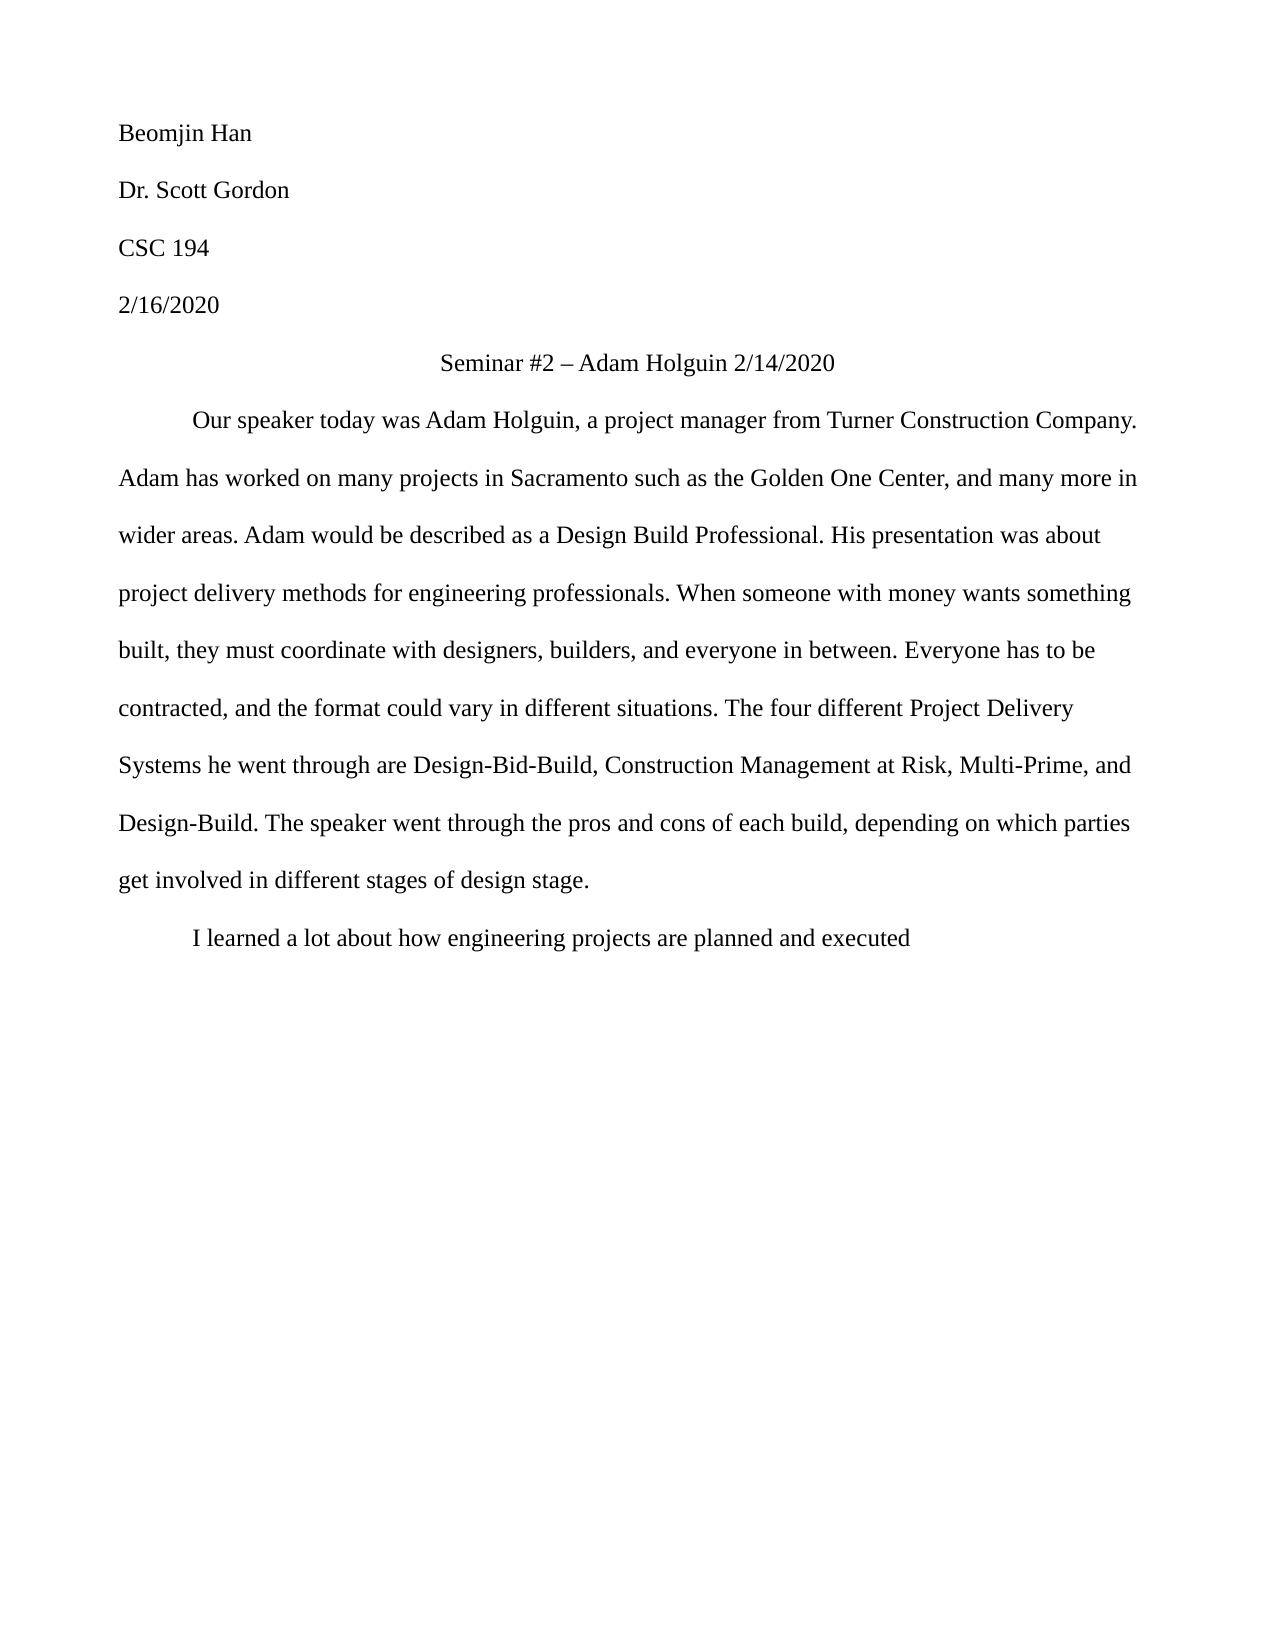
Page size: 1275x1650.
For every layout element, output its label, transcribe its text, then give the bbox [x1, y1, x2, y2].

text I learned a lot about how engineering projects are planned and executed [118, 923, 1157, 952]
text Beomjin Han [118, 118, 1157, 147]
text Seminar #2 – Adam Holguin 2/14/2020 [118, 348, 1157, 377]
text CSC 194 [118, 233, 1157, 262]
text Adam has worked on many projects in Sacramento such as the Golden One Center, and many more in wider areas. Adam would be described as a Design Build Professional. His presentation was about project delivery methods for engineering professionals. When someone with money wants something built, they must coordinate with designers, builders, and everyone in between. Everyone has to be contracted, and the format could vary in different situations. The four different Project Delivery Systems he went through are Design-Bid-Build, Construction Management at Risk, Multi-Prime, and Design-Build. The speaker went through the pros and cons of each build, depending on which parties get involved in different stages of design stage. [118, 463, 1157, 894]
text Dr. Scott Gordon [118, 176, 1157, 204]
text Our speaker today was Adam Holguin, a project manager from Turner Construction Company. [118, 406, 1157, 434]
text 2/16/2020 [118, 291, 1157, 319]
